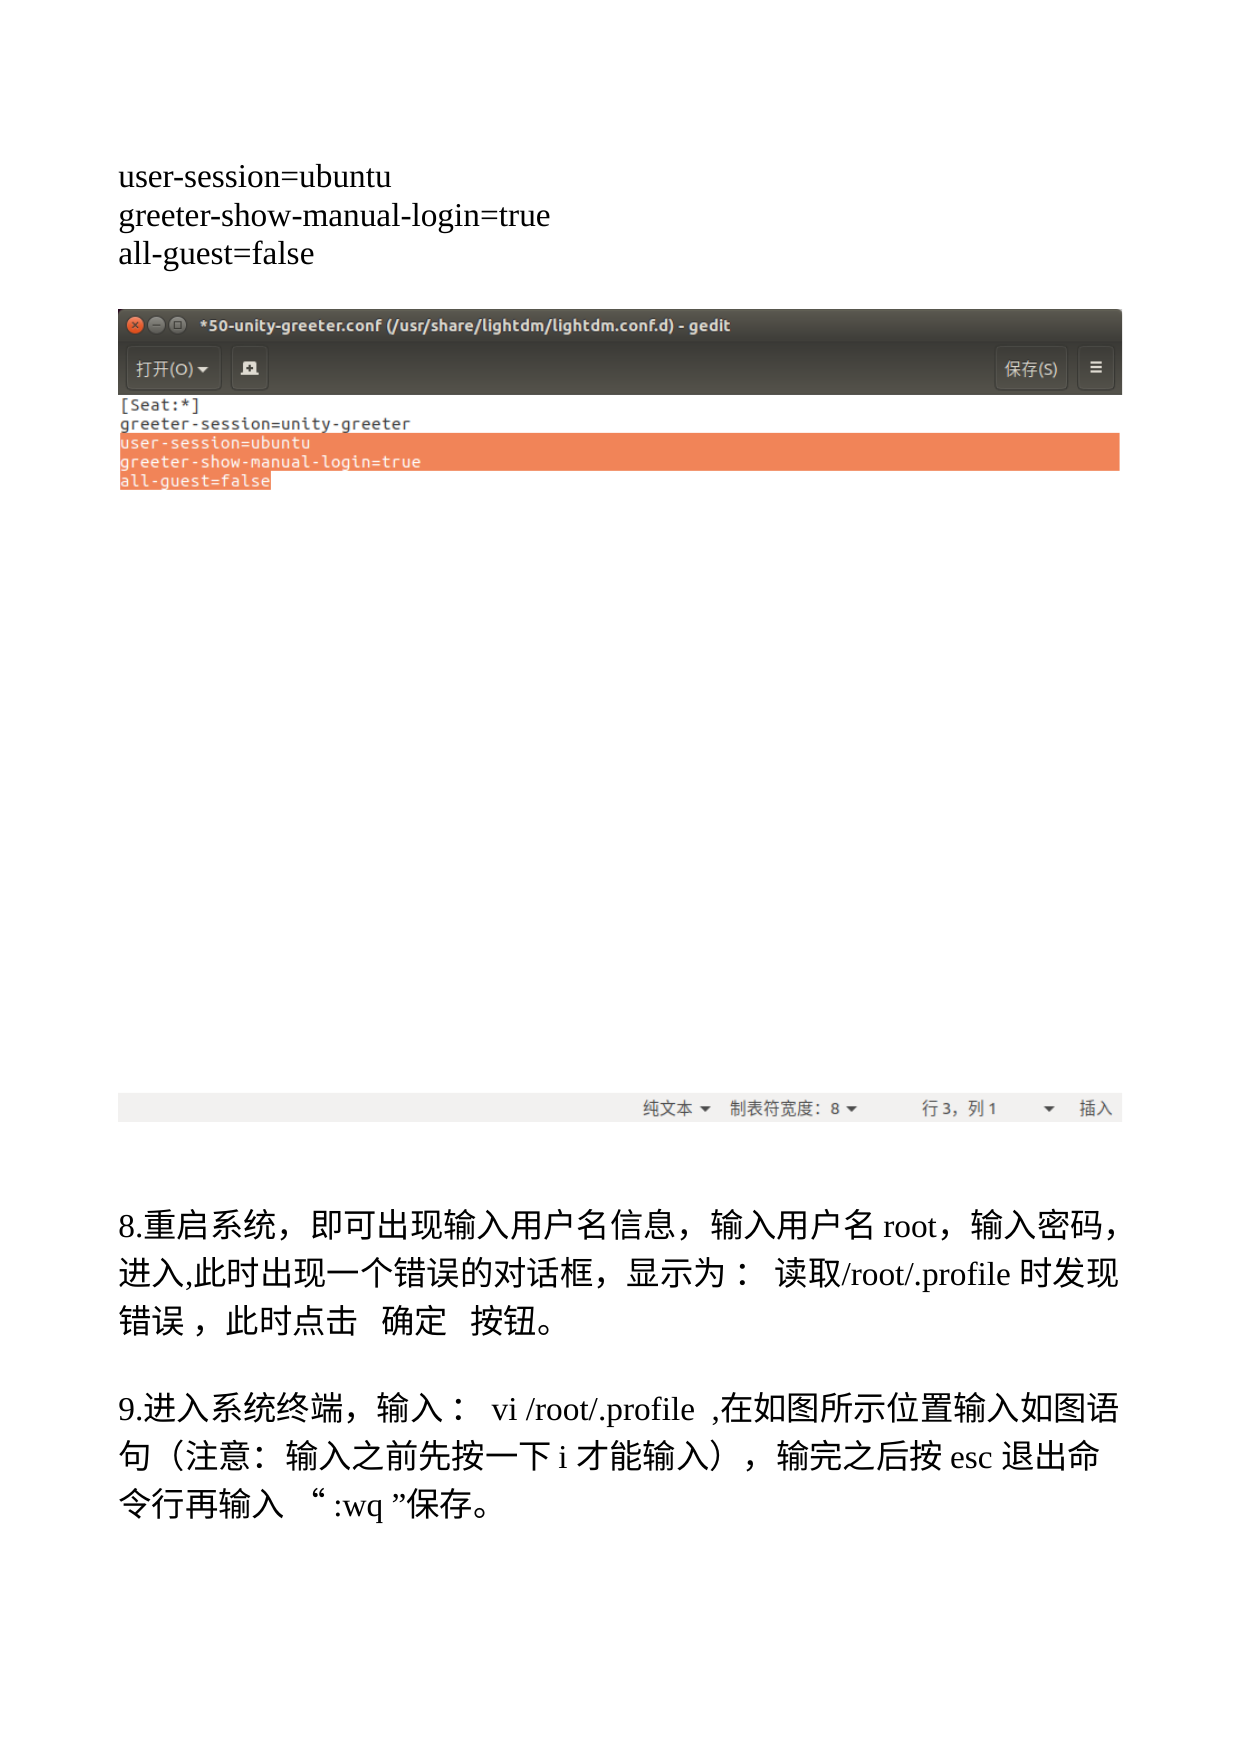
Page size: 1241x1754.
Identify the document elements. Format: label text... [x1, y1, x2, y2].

text greeter-show-manual-login=true [118, 195, 1122, 233]
text all-guest=false [118, 233, 1122, 271]
text 9.进入系统终端，输入 ： vi /root/.profile ,在如图所示位置输入如图语句（注意：输入之前先按一下i 才能输入），输完之后按 esc 退出命令行再输入 “ :wq ”保存。 [118, 1382, 1122, 1526]
picture [118, 309, 1123, 1122]
text user-session=ubuntu [118, 156, 1122, 195]
text 8.重启系统，即可出现输入用户名信息，输入用户名root，输入密码，进入,此时出现一个错误的对话框，显示为 ： 读取/root/.profile 时发现错误 ，此时点击 确定 按钮。 [118, 1198, 1122, 1343]
